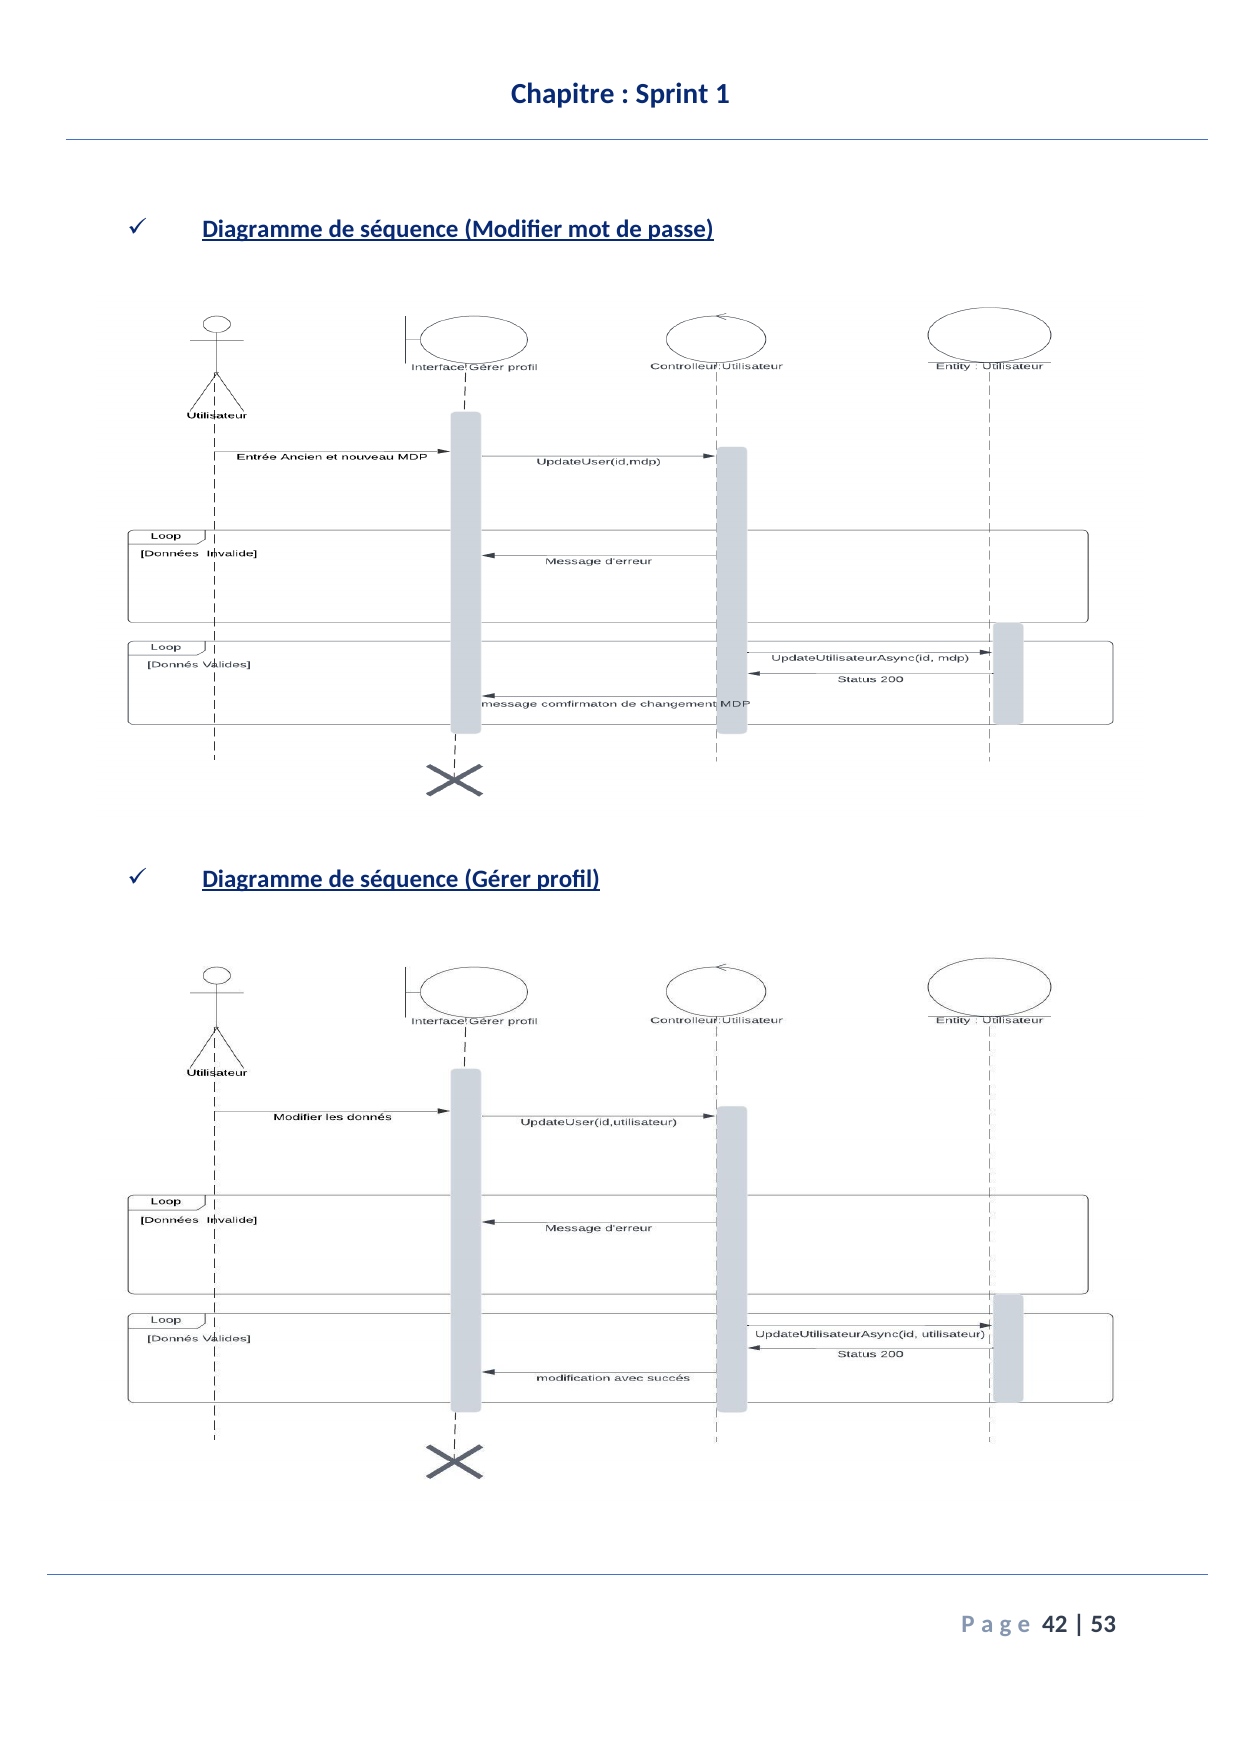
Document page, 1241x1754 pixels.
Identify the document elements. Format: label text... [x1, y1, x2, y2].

list Diagramme de séquence (Modifier mot de passe) [127, 213, 1143, 244]
list Diagramme de séquence (Gérer profil) [127, 863, 1143, 893]
